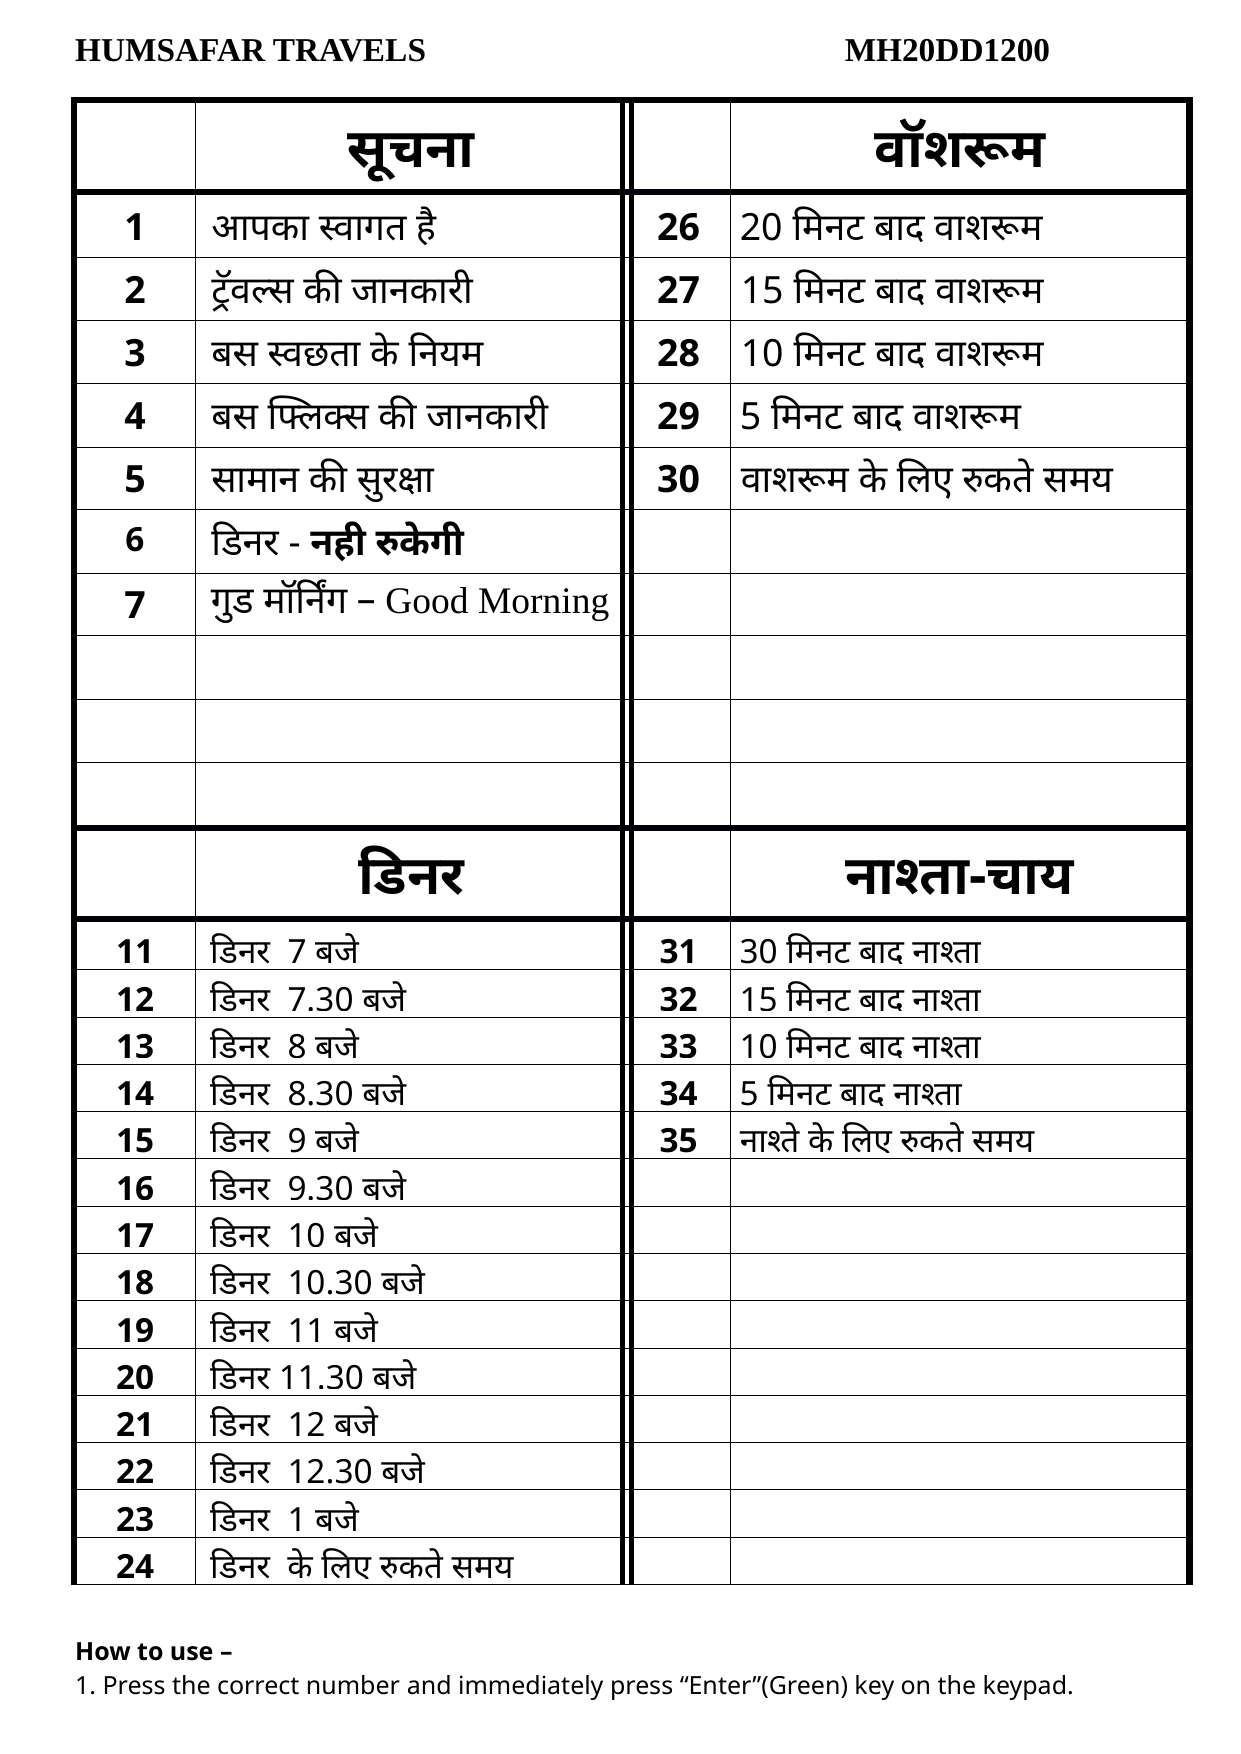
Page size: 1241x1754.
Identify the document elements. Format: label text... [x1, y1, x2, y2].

table_cell [731, 636, 1186, 698]
table_cell 20 मिनट बाद वाशरूम [731, 195, 1186, 257]
table_cell 23 [77, 1490, 195, 1537]
table_cell 30 मिनट बाद नाश्ता [731, 922, 1186, 969]
table_cell बस स्वछता के नियम [196, 321, 620, 383]
table_cell 5 मिनट बाद नाश्ता [731, 1065, 1186, 1111]
table_cell 28 [634, 321, 730, 383]
table_header [634, 103, 730, 188]
table_cell [634, 636, 730, 698]
table_cell 6 [77, 510, 195, 572]
table_header [77, 103, 195, 188]
table_cell [731, 700, 1186, 761]
table_cell [634, 1396, 730, 1442]
table_cell वाशरूम के लिए रुकते समय [731, 448, 1186, 509]
table_cell डिनर 10.30 बजे [196, 1254, 620, 1300]
table_cell [731, 1443, 1186, 1489]
table_cell 19 [77, 1301, 195, 1347]
table_cell [77, 831, 195, 916]
table_cell डिनर 7 बजे [196, 922, 620, 969]
table_cell [731, 1538, 1186, 1584]
table_cell [77, 700, 195, 761]
table_cell डिनर 8.30 बजे [196, 1065, 620, 1111]
table_cell डिनर 11.30 बजे [196, 1349, 620, 1395]
table_cell 15 [77, 1112, 195, 1158]
table_cell 21 [77, 1396, 195, 1442]
table_cell डिनर 7.30 बजे [196, 970, 620, 1016]
text How to use – [75, 1633, 1165, 1667]
table_cell 12 [77, 970, 195, 1016]
table_cell 32 [634, 970, 730, 1016]
table_cell [634, 1490, 730, 1537]
table_cell 1 [77, 195, 195, 257]
table_cell [634, 1301, 730, 1347]
table_cell ट्रॅवल्स की जानकारी [196, 258, 620, 320]
table_cell 26 [634, 195, 730, 257]
table_cell डिनर 12.30 बजे [196, 1443, 620, 1489]
table_cell 22 [77, 1443, 195, 1489]
table_cell [731, 510, 1186, 572]
table_cell [196, 700, 620, 761]
table_cell डिनर 10 बजे [196, 1207, 620, 1253]
table_cell नाश्ते के लिए रुकते समय [731, 1112, 1186, 1158]
table_cell [634, 1349, 730, 1395]
table_cell [731, 1207, 1186, 1253]
table_cell [196, 763, 620, 824]
table_cell [731, 1349, 1186, 1395]
table_cell 30 [634, 448, 730, 509]
table_cell 14 [77, 1065, 195, 1111]
table_cell [731, 763, 1186, 824]
table_cell 35 [634, 1112, 730, 1158]
table_cell 2 [77, 258, 195, 320]
table_cell [731, 1301, 1186, 1347]
table_cell [634, 1159, 730, 1206]
table_cell 5 [77, 448, 195, 509]
table_cell डिनर 9.30 बजे [196, 1159, 620, 1206]
table_cell डिनर 1 बजे [196, 1490, 620, 1537]
table_cell [634, 510, 730, 572]
table_cell 13 [77, 1018, 195, 1064]
table_cell डिनर 11 बजे [196, 1301, 620, 1347]
table_cell बस फ्लिक्स की जानकारी [196, 384, 620, 446]
table_cell 5 मिनट बाद वाशरूम [731, 384, 1186, 446]
table_cell [634, 700, 730, 761]
table_cell 34 [634, 1065, 730, 1111]
table_cell 27 [634, 258, 730, 320]
table_cell 11 [77, 922, 195, 969]
table_cell [731, 574, 1186, 635]
table_cell 7 [77, 574, 195, 635]
table_cell [634, 1443, 730, 1489]
table_cell [634, 831, 730, 916]
table_cell [634, 763, 730, 824]
table_cell गुड मॉर्निंग – Good Morning [196, 574, 620, 635]
table_cell 15 मिनट बाद नाश्ता [731, 970, 1186, 1016]
table_cell डिनर के लिए रुकते समय [196, 1538, 620, 1584]
table_cell 20 [77, 1349, 195, 1395]
table_cell [634, 574, 730, 635]
table_cell 29 [634, 384, 730, 446]
table_cell [731, 1159, 1186, 1206]
table_cell 16 [77, 1159, 195, 1206]
table_cell [77, 763, 195, 824]
table_cell 4 [77, 384, 195, 446]
table_cell 10 मिनट बाद वाशरूम [731, 321, 1186, 383]
table_cell [634, 1207, 730, 1253]
table_cell [731, 1396, 1186, 1442]
table_cell 31 [634, 922, 730, 969]
table_cell 18 [77, 1254, 195, 1300]
table_cell [196, 636, 620, 698]
table_cell आपका स्वागत है [196, 195, 620, 257]
table_cell डिनर 8 बजे [196, 1018, 620, 1064]
table_cell डिनर 9 बजे [196, 1112, 620, 1158]
table_cell डिनर 12 बजे [196, 1396, 620, 1442]
table_cell [634, 1538, 730, 1584]
table_cell [634, 1254, 730, 1300]
table_cell [731, 1254, 1186, 1300]
table_cell 33 [634, 1018, 730, 1064]
table_cell नाश्ता-चाय [731, 831, 1186, 916]
table_cell [731, 1490, 1186, 1537]
table_cell 3 [77, 321, 195, 383]
table_cell सामान की सुरक्षा [196, 448, 620, 509]
table_header सूचना [196, 103, 620, 188]
table_cell [77, 636, 195, 698]
table_header वॉशरूम [731, 103, 1186, 188]
table_cell डिनर - नही रुकेगी [196, 510, 620, 572]
table_cell 15 मिनट बाद वाशरूम [731, 258, 1186, 320]
table_cell डिनर [196, 831, 620, 916]
text 1. Press the correct number and immediately press “Enter”(Green) key on the keypad. [75, 1667, 1165, 1702]
table_cell 17 [77, 1207, 195, 1253]
table_cell 24 [77, 1538, 195, 1584]
table_cell 10 मिनट बाद नाश्ता [731, 1018, 1186, 1064]
